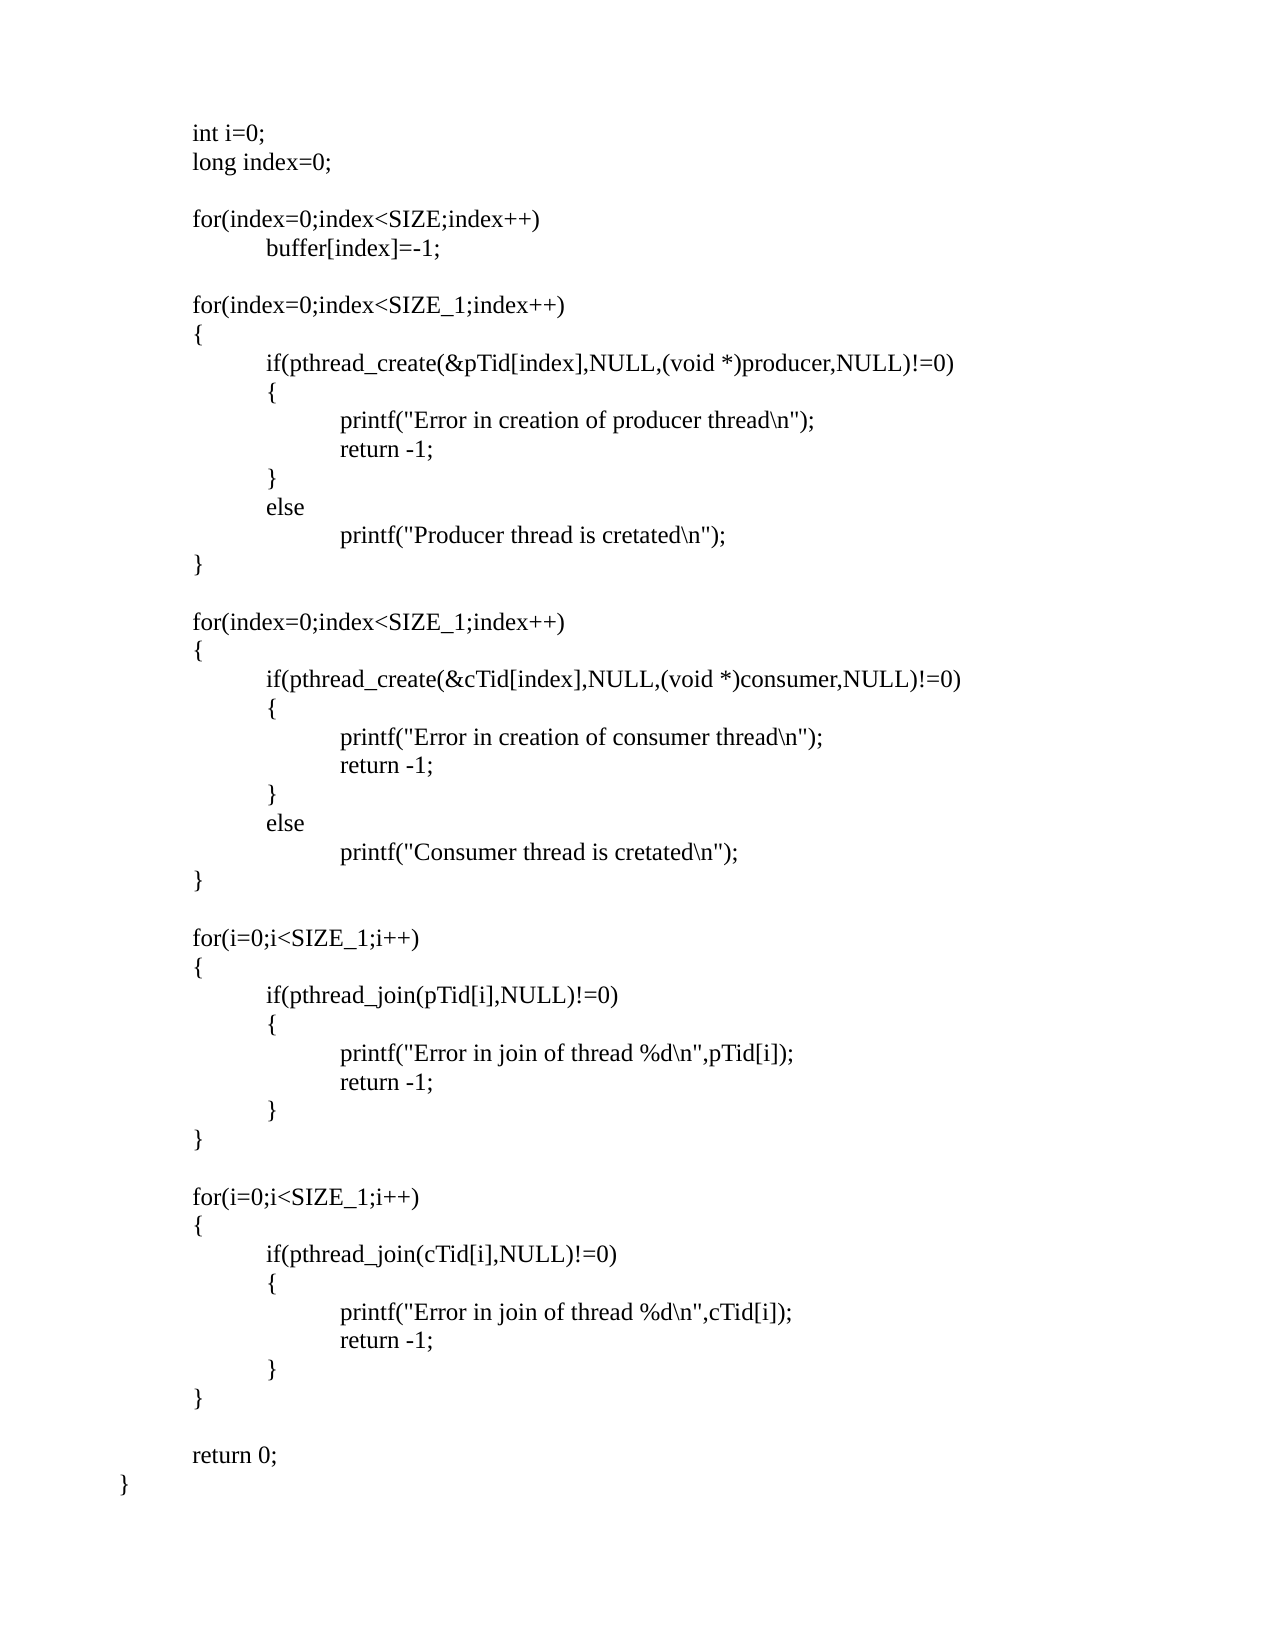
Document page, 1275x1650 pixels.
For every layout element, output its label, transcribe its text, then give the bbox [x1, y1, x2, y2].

text if(pthread_join(cTid[i],NULL)!=0) [118, 1239, 1157, 1268]
text if(pthread_join(pTid[i],NULL)!=0) [118, 981, 1157, 1009]
text for(index=0;index<SIZE_1;index++) [118, 291, 1157, 319]
text } [118, 549, 1157, 578]
text } [118, 866, 1157, 894]
text printf("Producer thread is cretated\n"); [118, 521, 1157, 549]
text } [118, 1383, 1157, 1412]
text } [118, 463, 1157, 492]
text if(pthread_create(&pTid[index],NULL,(void *)producer,NULL)!=0) [118, 348, 1157, 377]
text } [118, 1469, 1157, 1498]
text else [118, 492, 1157, 521]
text else [118, 808, 1157, 837]
text for(i=0;i<SIZE_1;i++) [118, 1182, 1157, 1211]
text } [118, 1096, 1157, 1124]
text { [118, 1268, 1157, 1297]
text { [118, 319, 1157, 348]
text for(i=0;i<SIZE_1;i++) [118, 923, 1157, 952]
text return -1; [118, 1067, 1157, 1096]
text { [118, 693, 1157, 722]
text { [118, 1009, 1157, 1038]
text { [118, 636, 1157, 664]
text } [118, 779, 1157, 808]
text { [118, 1211, 1157, 1239]
text if(pthread_create(&cTid[index],NULL,(void *)consumer,NULL)!=0) [118, 664, 1157, 693]
text printf("Consumer thread is cretated\n"); [118, 837, 1157, 866]
text for(index=0;index<SIZE_1;index++) [118, 607, 1157, 636]
text return 0; [118, 1441, 1157, 1469]
text long index=0; [118, 147, 1157, 176]
text for(index=0;index<SIZE;index++) [118, 204, 1157, 233]
text printf("Error in join of thread %d\n",cTid[i]); [118, 1297, 1157, 1326]
text return -1; [118, 434, 1157, 463]
text { [118, 377, 1157, 406]
text return -1; [118, 1326, 1157, 1354]
text } [118, 1124, 1157, 1153]
text } [118, 1354, 1157, 1383]
text buffer[index]=-1; [118, 233, 1157, 262]
text printf("Error in join of thread %d\n",pTid[i]); [118, 1038, 1157, 1067]
text { [118, 952, 1157, 981]
text printf("Error in creation of producer thread\n"); [118, 406, 1157, 434]
text return -1; [118, 751, 1157, 779]
text printf("Error in creation of consumer thread\n"); [118, 722, 1157, 751]
text int i=0; [118, 118, 1157, 147]
